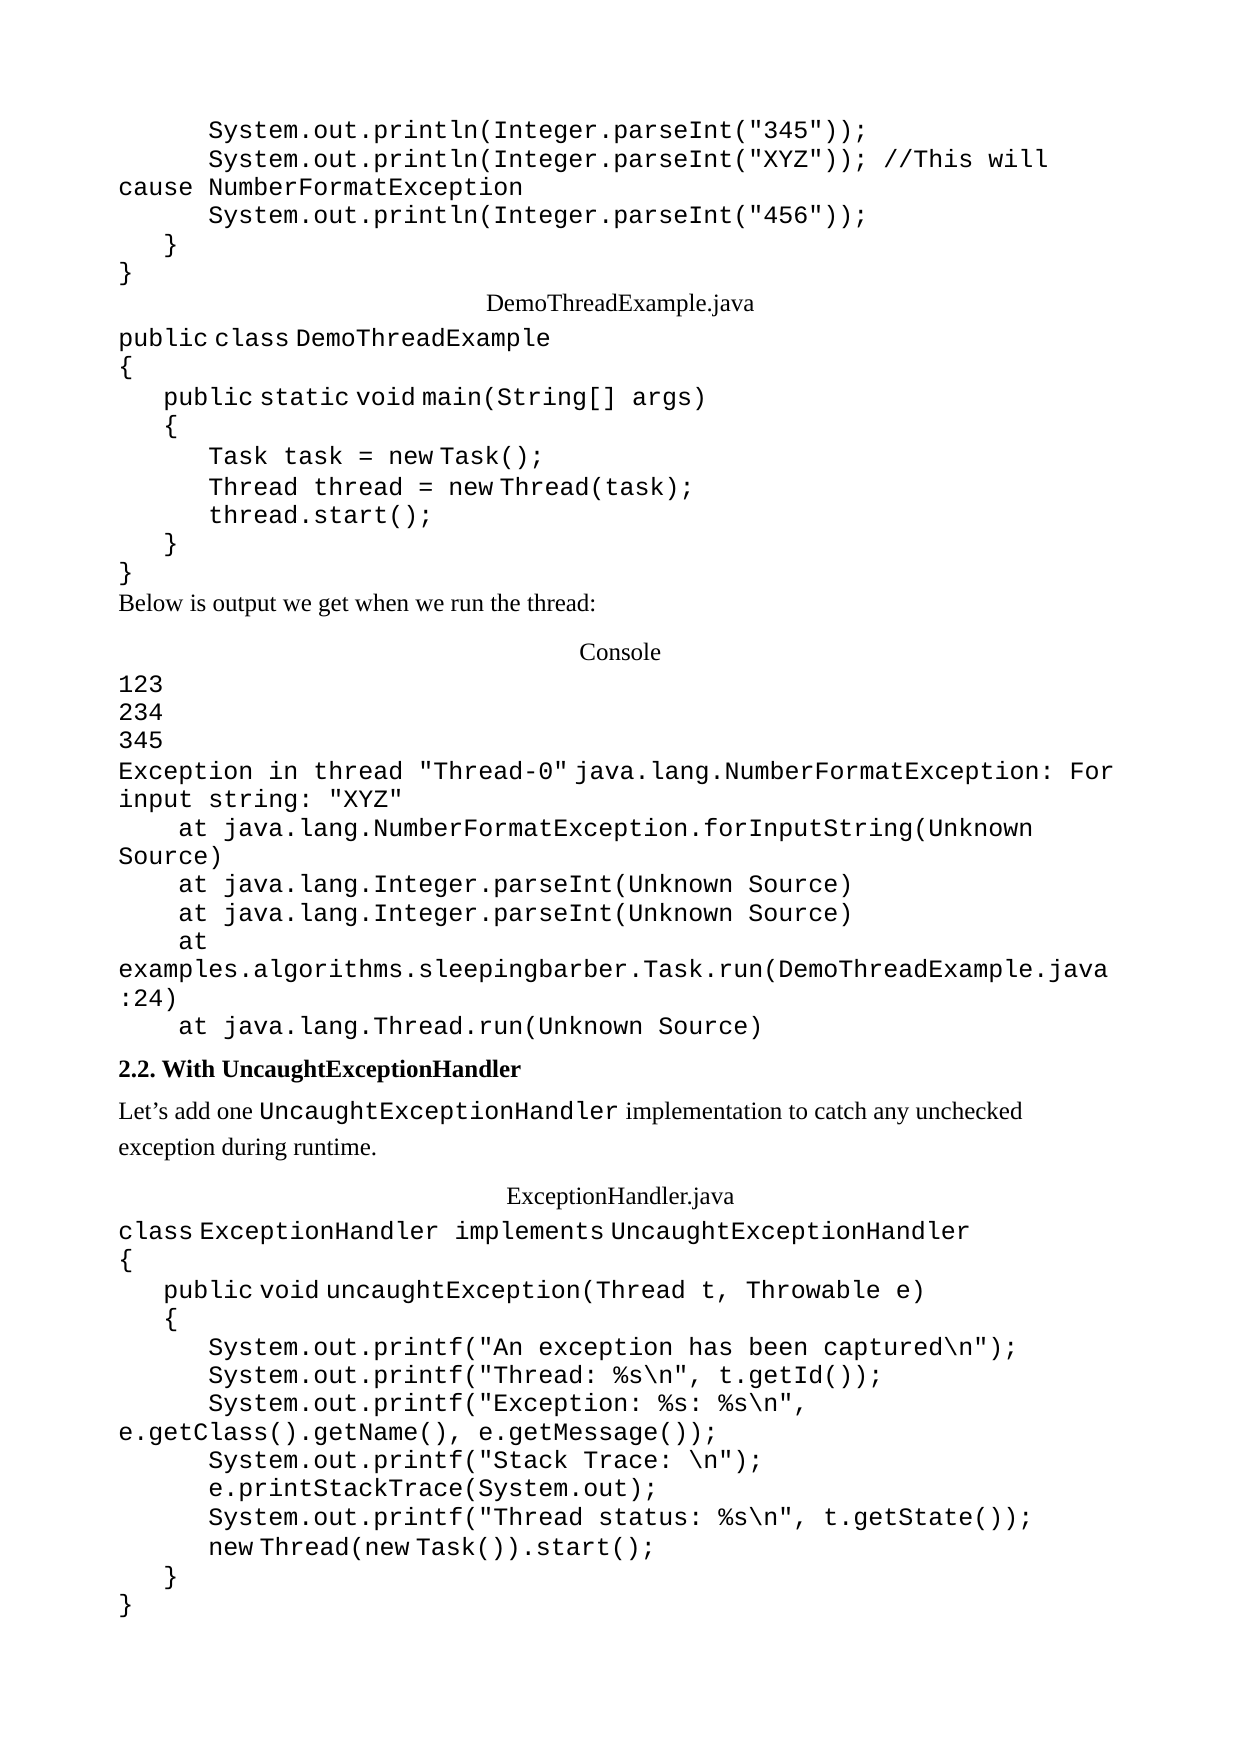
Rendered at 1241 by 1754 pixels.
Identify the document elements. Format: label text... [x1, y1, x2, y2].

table_header public class DemoThreadExample { public static void main(String[] args) { Task task = new Task(); Thread thread = new Thread(task); thread.start(); } } [118, 323, 716, 588]
text DemoThreadExample.java [118, 288, 1122, 317]
table_header class ExceptionHandler implements UncaughtExceptionHandler { public void uncaughtException(Thread t, Throwable e) { System.out.printf("An exception has been captured\n"); System.out.printf("Thread: %s\n", t.getId()); System.out.printf("Exception: %s: %s\n", e.getClass().getName(), e.getMessage()); System.out.printf("Stack Trace: \n"); e.printStackTrace(System.out); System.out.printf("Thread status: %s\n", t.getState()); new Thread(new Task()).start(); } } [118, 1216, 1122, 1620]
text Let’s add one UncaughtExceptionHandler implementation to catch any unchecked exception during runtime. [118, 1096, 1122, 1161]
table_header 123 234 345 Exception in thread "Thread-0" java.lang.NumberFormatException: For input string: "XYZ" at java.lang.NumberFormatException.forInputString(Unknown Source) at java.lang.Integer.parseInt(Unknown Source) at java.lang.Integer.parseInt(Unknown Source) at examples.algorithms.sleepingbarber.Task.run(DemoThreadExample.java:24) at java.lang.Thread.run(Unknown Source) [118, 671, 1122, 1042]
text Below is output we get when we run the thread: [118, 588, 1122, 616]
table_header System.out.println(Integer.parseInt("345")); System.out.println(Integer.parseInt("XYZ")); //This will cause NumberFormatException System.out.println(Integer.parseInt("456")); } } [118, 118, 1122, 288]
subtitle 2.2. With UncaughtExceptionHandler [118, 1054, 1122, 1083]
text ExceptionHandler.java [118, 1181, 1122, 1210]
text Console [118, 637, 1122, 665]
